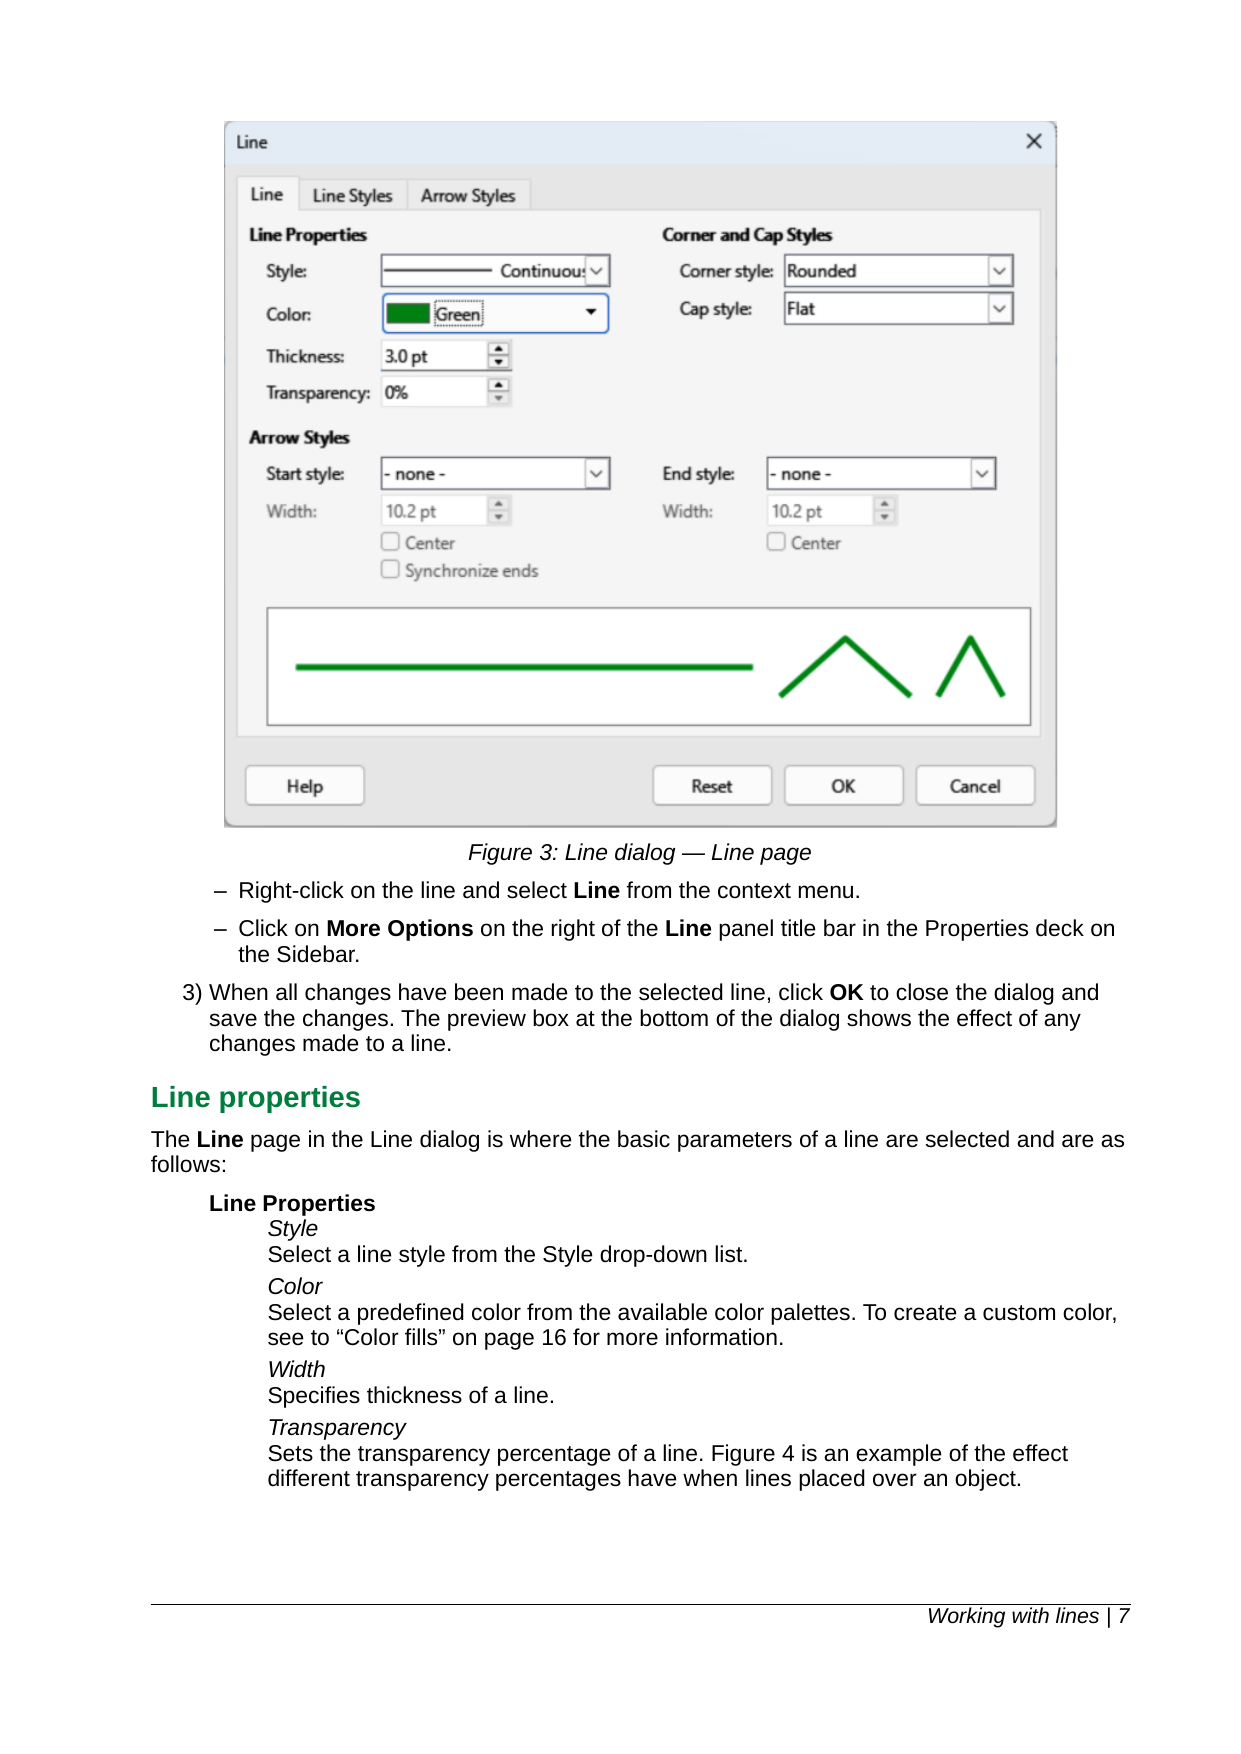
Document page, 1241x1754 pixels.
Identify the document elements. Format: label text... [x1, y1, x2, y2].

text Line Properties [209, 1190, 1131, 1216]
list When all changes have been made to the selected line, click OK to close the dialog and save the changes. The preview box at the bottom of the dialog shows the effect of any changes made to a line. [194, 980, 1131, 1057]
subtitle Line properties [151, 1081, 1131, 1114]
text Select a line style from the Style drop-down list. [267, 1242, 1131, 1267]
list The Line page in the Line dialog is where the basic parameters of a line are selected and are as follows: [151, 1127, 1131, 1178]
list Right-click on the line and select Line from the context menu. [223, 878, 1131, 903]
picture [224, 121, 1058, 828]
text Style [267, 1216, 1131, 1242]
text Width [267, 1357, 1131, 1383]
text Sets the transparency percentage of a line. Figure 4 is an example of the effect different transparency percentages have when lines placed over an object. [267, 1440, 1131, 1492]
text Color [267, 1274, 1131, 1299]
text Select a predefined color from the available color palettes. To create a custom color, see to “Color fills” on page 16 for more information. [267, 1299, 1131, 1351]
text Figure 3: Line dialog — Line page [224, 840, 1057, 866]
text Specifies thickness of a line. [267, 1383, 1131, 1408]
list Click on More Options on the right of the Line panel title bar in the Properties deck on the Sidebar. [223, 916, 1131, 967]
text Transparency [267, 1415, 1131, 1440]
